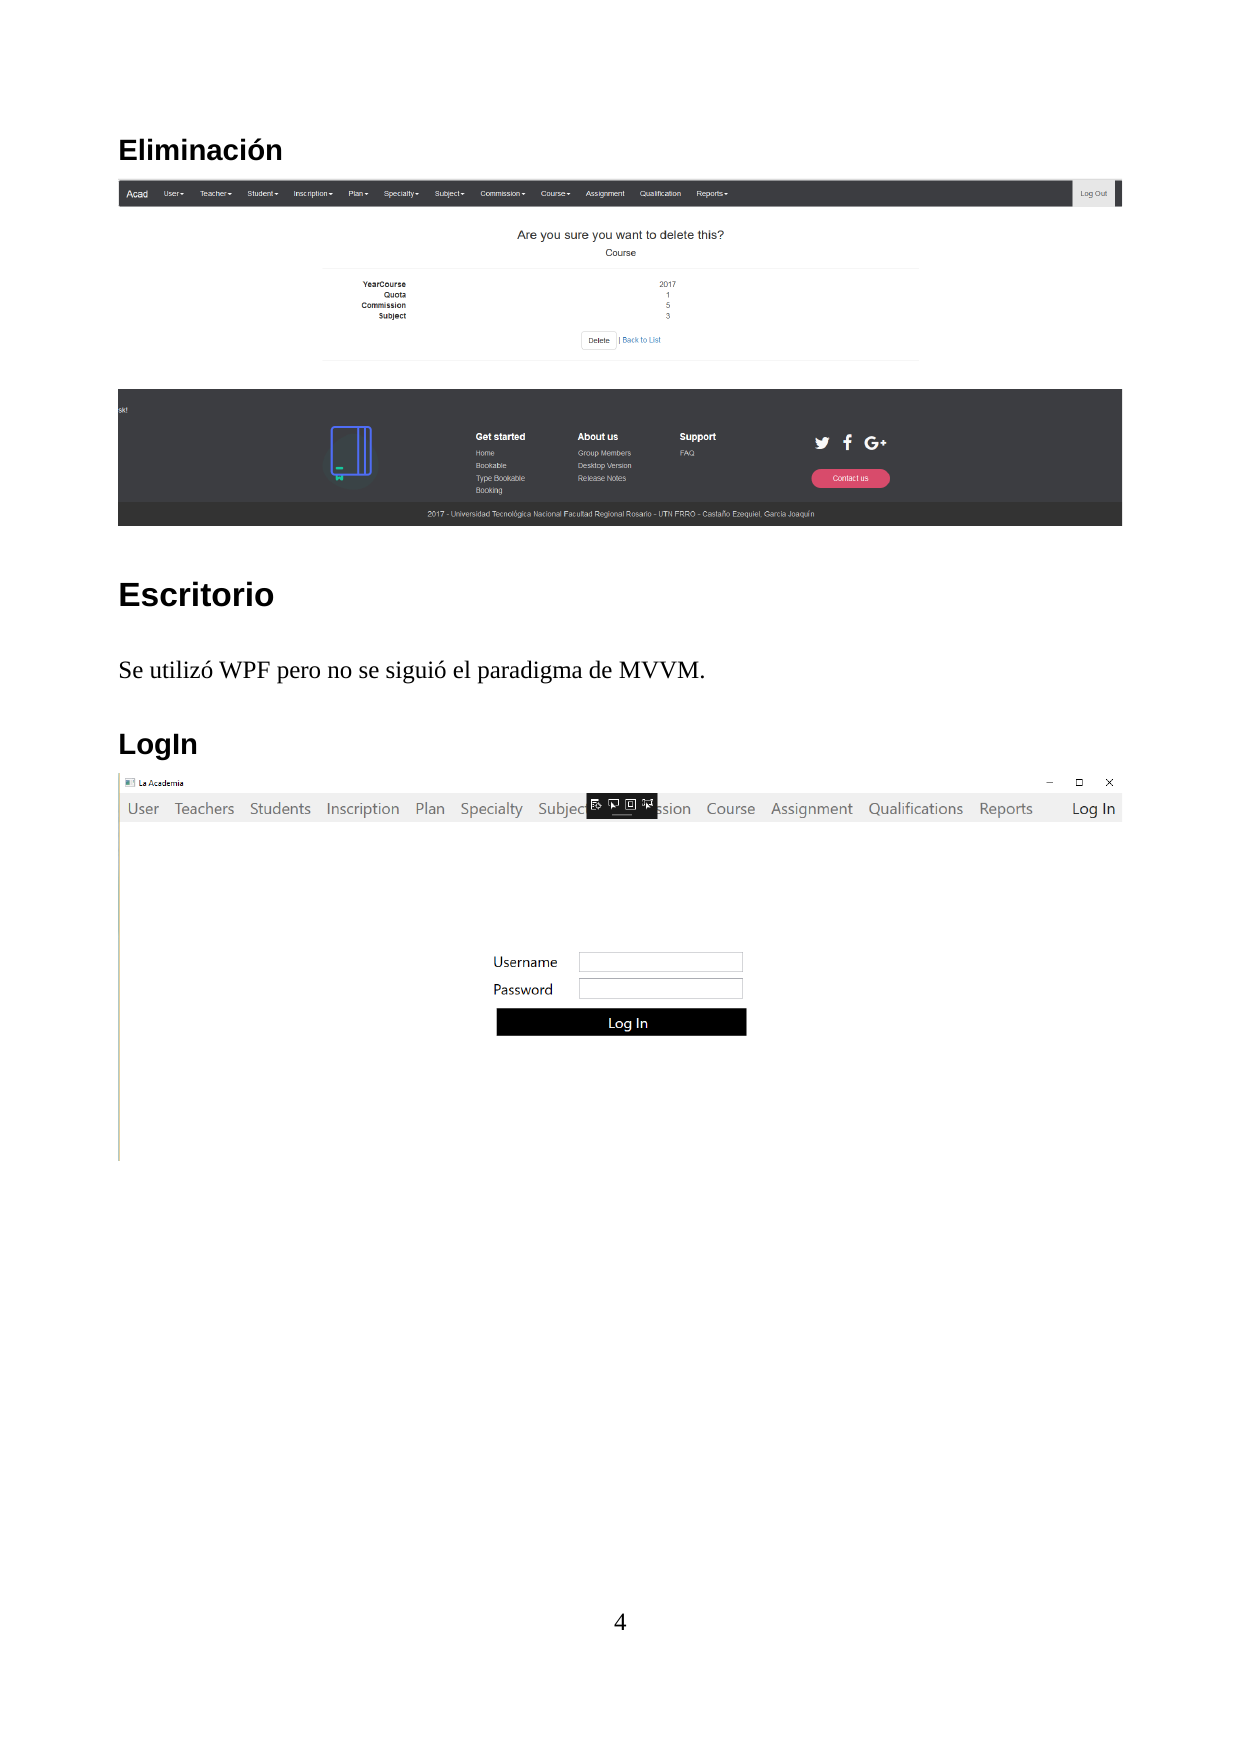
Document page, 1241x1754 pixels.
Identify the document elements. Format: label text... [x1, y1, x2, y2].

picture [118, 773, 1123, 1161]
subtitle Eliminación [118, 133, 1122, 166]
picture [118, 178, 1123, 526]
subtitle LogIn [118, 727, 1122, 761]
subtitle Escritorio [118, 575, 1122, 614]
text Se utilizó WPF pero no se siguió el paradigma de MVVM. [118, 655, 1122, 684]
